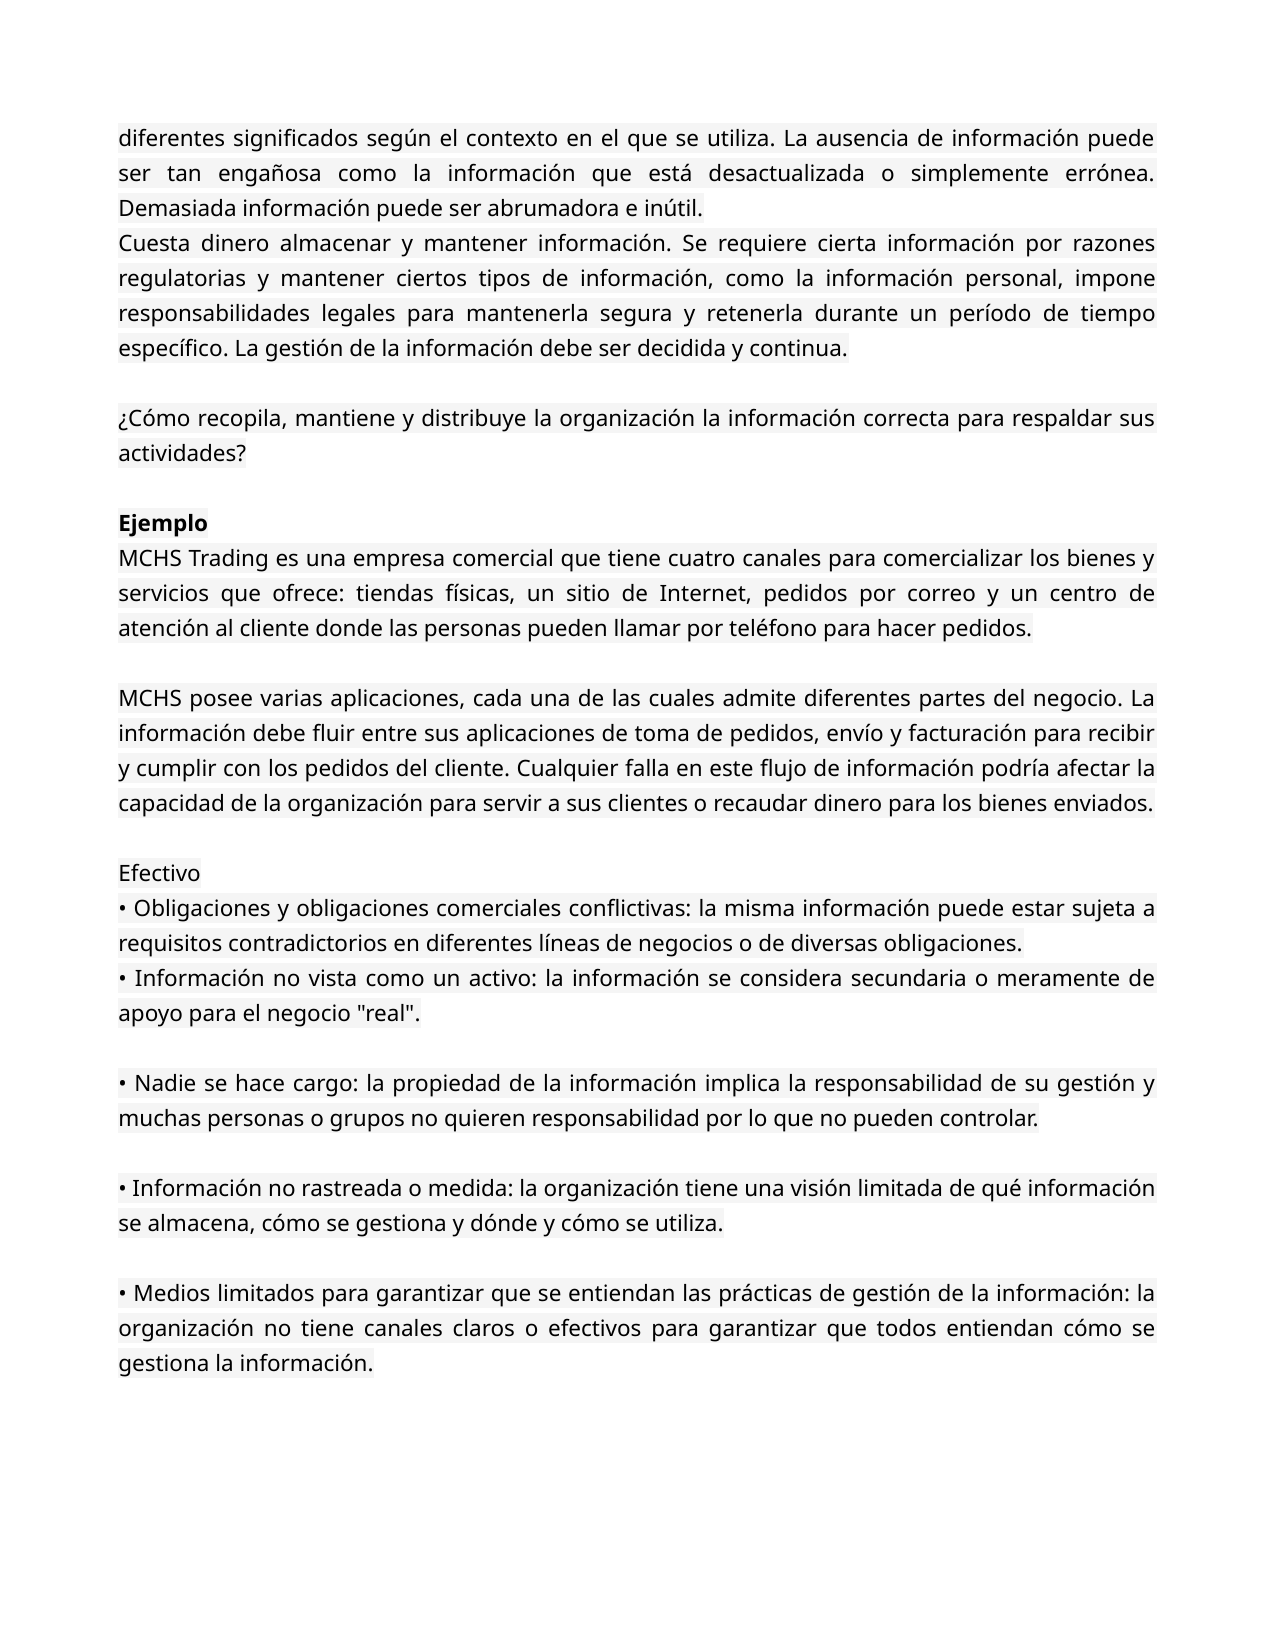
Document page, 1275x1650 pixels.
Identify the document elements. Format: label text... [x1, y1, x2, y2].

text Ejemplo [118, 503, 1157, 538]
text • Nadie se hace cargo: la propiedad de la información implica la responsabilidad de su gestión y muchas personas o grupos no quieren responsabilidad por lo que no pueden controlar. [118, 1063, 1157, 1133]
text Efectivo [118, 853, 1157, 888]
text Cuesta dinero almacenar y mantener información. Se requiere cierta información por razones regulatorias y mantener ciertos tipos de información, como la información personal, impone responsabilidades legales para mantenerla segura y retenerla durante un período de tiempo específico. La gestión de la información debe ser decidida y continua. [118, 223, 1157, 363]
text MCHS Trading es una empresa comercial que tiene cuatro canales para comercializar los bienes y servicios que ofrece: tiendas físicas, un sitio de Internet, pedidos por correo y un centro de atención al cliente donde las personas pueden llamar por teléfono para hacer pedidos. [118, 538, 1157, 643]
text • Medios limitados para garantizar que se entiendan las prácticas de gestión de la información: la organización no tiene canales claros o efectivos para garantizar que todos entiendan cómo se gestiona la información. [118, 1273, 1157, 1378]
text • Información no vista como un activo: la información se considera secundaria o meramente de apoyo para el negocio "real". [118, 958, 1157, 1028]
text MCHS posee varias aplicaciones, cada una de las cuales admite diferentes partes del negocio. La información debe fluir entre sus aplicaciones de toma de pedidos, envío y facturación para recibir y cumplir con los pedidos del cliente. Cualquier falla en este flujo de información podría afectar la capacidad de la organización para servir a sus clientes o recaudar dinero para los bienes enviados. [118, 678, 1157, 818]
text ¿Cómo recopila, mantiene y distribuye la organización la información correcta para respaldar sus actividades? [118, 398, 1157, 468]
text • Información no rastreada o medida: la organización tiene una visión limitada de qué información se almacena, cómo se gestiona y dónde y cómo se utiliza. [118, 1168, 1157, 1238]
text diferentes significados según el contexto en el que se utiliza. La ausencia de información puede ser tan engañosa como la información que está desactualizada o simplemente errónea. Demasiada información puede ser abrumadora e inútil. [118, 118, 1157, 223]
text • Obligaciones y obligaciones comerciales conflictivas: la misma información puede estar sujeta a requisitos contradictorios en diferentes líneas de negocios o de diversas obligaciones. [118, 888, 1157, 958]
